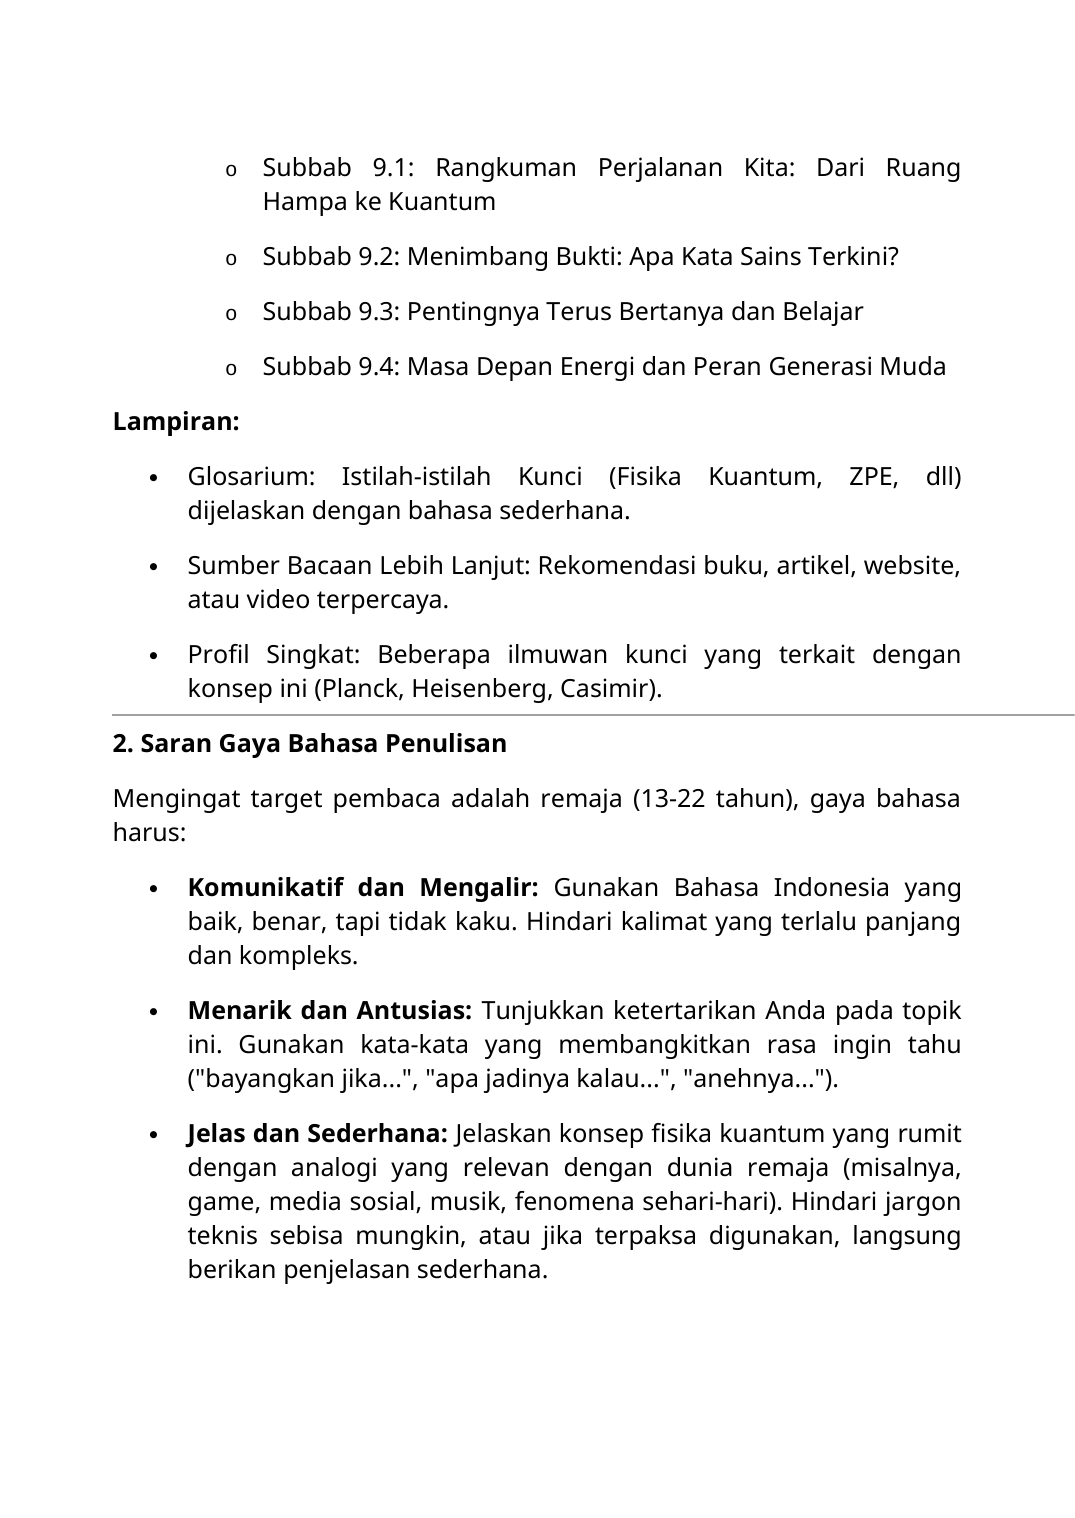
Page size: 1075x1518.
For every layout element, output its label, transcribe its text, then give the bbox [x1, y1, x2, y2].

list Subbab 9.4: Masa Depan Energi dan Peran Generasi Muda [225, 349, 962, 383]
list Komunikatif dan Mengalir: Gunakan Bahasa Indonesia yang baik, benar, tapi tidak kaku. Hindari kalimat yang terlalu panjang dan kompleks. [150, 869, 962, 972]
list Subbab 9.2: Menimbang Bukti: Apa Kata Sains Terkini? [225, 239, 962, 273]
text 2. Saran Gaya Bahasa Penulisan [112, 726, 962, 760]
text Lampiran: [112, 404, 962, 438]
list Glosarium: Istilah-istilah Kunci (Fisika Kuantum, ZPE, dll) dijelaskan dengan bahasa sederhana. [150, 458, 962, 527]
list Jelas dan Sederhana: Jelaskan konsep fisika kuantum yang rumit dengan analogi yang relevan dengan dunia remaja (misalnya, game, media sosial, musik, fenomena sehari-hari). Hindari jargon teknis sebisa mungkin, atau jika terpaksa digunakan, langsung berikan penjelasan sederhana. [150, 1116, 962, 1286]
list Menarik dan Antusias: Tunjukkan ketertarikan Anda pada topik ini. Gunakan kata-kata yang membangkitkan rasa ingin tahu ("bayangkan jika...", "apa jadinya kalau...", "anehnya..."). [150, 993, 962, 1095]
list Subbab 9.3: Pentingnya Terus Bertanya dan Belajar [225, 294, 962, 328]
list Sumber Bacaan Lebih Lanjut: Rekomendasi buku, artikel, website, atau video terpercaya. [150, 547, 962, 616]
list Subbab 9.1: Rangkuman Perjalanan Kita: Dari Ruang Hampa ke Kuantum [225, 150, 962, 218]
list Profil Singkat: Beberapa ilmuwan kunci yang terkait dengan konsep ini (Planck, Heisenberg, Casimir). [150, 636, 962, 704]
text Mengingat target pembaca adalah remaja (13-22 tahun), gaya bahasa harus: [112, 781, 962, 849]
